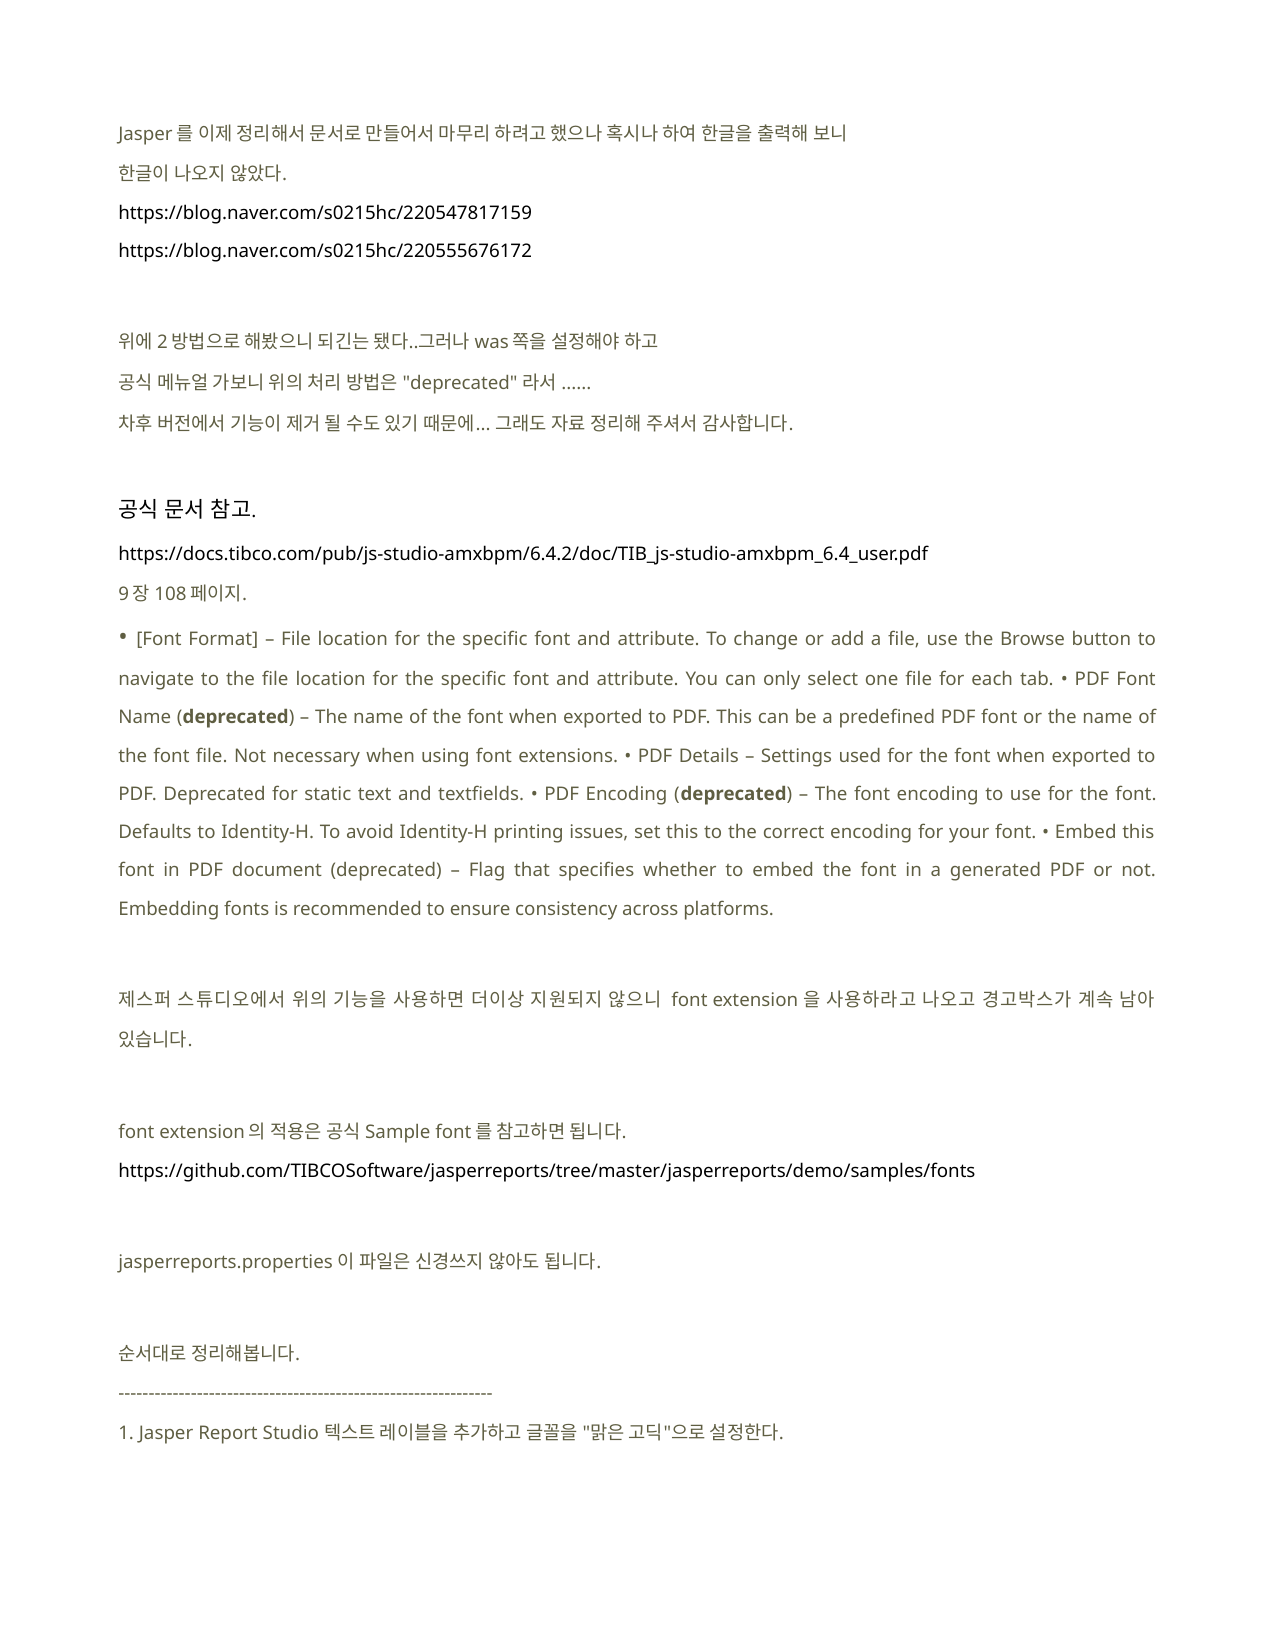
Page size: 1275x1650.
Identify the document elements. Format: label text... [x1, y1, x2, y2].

text 공식 메뉴얼 가보니 위의 처리 방법은 "deprecated" 라서 ...... [118, 368, 1157, 395]
text 위에 2방법으로 해봤으니 되긴는 됐다..그러나 was쪽을 설정해야 하고 [118, 327, 1157, 354]
text 1. Jasper Report Studio 텍스트 레이블을 추가하고 글꼴을 "맑은 고딕"으로 설정한다. [118, 1417, 1157, 1445]
text https://blog.naver.com/s0215hc/220547817159 [118, 199, 1157, 225]
text https://docs.tibco.com/pub/js-studio-amxbpm/6.4.2/doc/TIB_js-studio-amxbpm_6.4_user.pdf [118, 540, 1157, 565]
text -------------------------------------------------------------- [118, 1379, 1157, 1405]
text https://blog.naver.com/s0215hc/220555676172 [118, 238, 1157, 263]
text Jasper를 이제 정리해서 문서로 만들어서 마무리 하려고 했으나 혹시나 하여 한글을 출력해 보니 [118, 118, 1157, 145]
text https://github.com/TIBCOSoftware/jasperreports/tree/master/jasperreports/demo/samples/fonts [118, 1157, 1157, 1183]
text font extension의 적용은 공식 Sample font를 참고하면 됩니다. [118, 1117, 1157, 1144]
text 9장 108페이지. [118, 578, 1157, 605]
text • [Font Format] – File location for the specific font and attribute. To change or add a file, use the Browse button to navigate to the file location for the specific font and attribute. You can only select one file for each tab. • PDF Font Name (deprecated) – The name of the font when exported to PDF. This can be a predefined PDF font or the name of the font file. Not necessary when using font extensions. • PDF Details – Settings used for the font when exported to PDF. Deprecated for static text and textfields. • PDF Encoding (deprecated) – The font encoding to use for the font. Defaults to Identity-H. To avoid Identity-H printing issues, set this to the correct encoding for your font. • Embed this font in PDF document (deprecated) – Flag that specifies whether to embed the font in a generated PDF or not. Embedding fonts is recommended to ensure consistency across platforms. [118, 619, 1157, 921]
text jasperreports.properties 이 파일은 신경쓰지 않아도 됩니다. [118, 1247, 1157, 1274]
text 제스퍼 스튜디오에서 위의 기능을 사용하면 더이상 지원되지 않으니 font extension을 사용하라고 나오고 경고박스가 계속 남아 있습니다. [118, 984, 1157, 1052]
text 순서대로 정리해봅니다. [118, 1338, 1157, 1366]
text 공식 문서 참고. [118, 492, 1157, 524]
text 차후 버전에서 기능이 제거 될 수도 있기 때문에... 그래도 자료 정리해 주셔서 감사합니다. [118, 408, 1157, 436]
text 한글이 나오지 않았다. [118, 159, 1157, 186]
